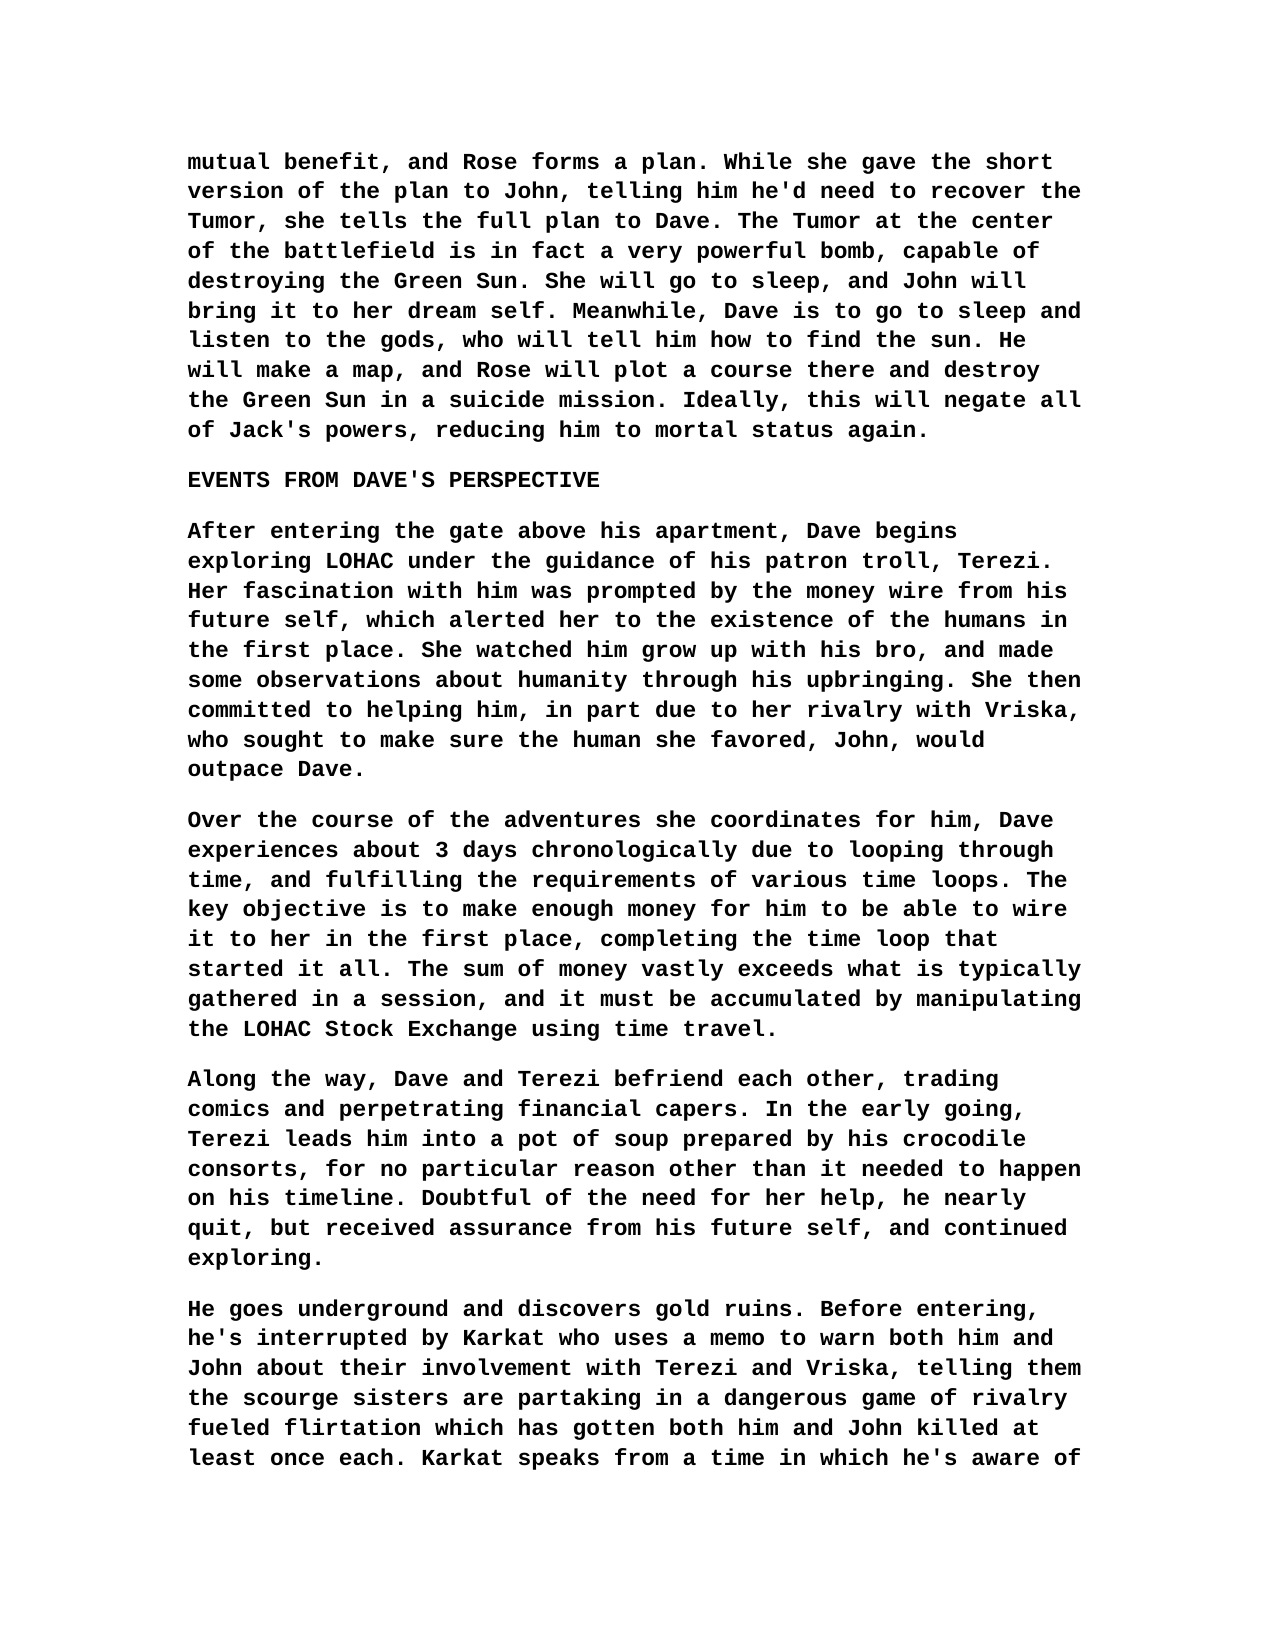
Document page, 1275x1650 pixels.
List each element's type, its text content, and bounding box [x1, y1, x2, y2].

text After entering the gate above his apartment, Dave begins exploring LOHAC under the guidance of his patron troll, Terezi. Her fascination with him was prompted by the money wire from his future self, which alerted her to the existence of the humans in the first place. She watched him grow up with his bro, and made some observations about humanity through his upbringing. She then committed to helping him, in part due to her rivalry with Vriska, who sought to make sure the human she favored, John, would outpace Dave. [187, 519, 1087, 784]
text Along the way, Dave and Terezi befriend each other, trading comics and perpetrating financial capers. In the early going, Terezi leads him into a pot of soup prepared by his crocodile consorts, for no particular reason other than it needed to happen on his timeline. Doubtful of the need for her help, he nearly quit, but received assurance from his future self, and continued exploring. [187, 1067, 1087, 1272]
text He goes underground and discovers gold ruins. Before entering, he's interrupted by Karkat who uses a memo to warn both him and John about their involvement with Terezi and Vriska, telling them the scourge sisters are partaking in a dangerous game of rivalry fueled flirtation which has gotten both him and John killed at least once each. Karkat speaks from a time in which he's aware of [187, 1297, 1087, 1472]
text EVENTS FROM DAVE'S PERSPECTIVE [187, 469, 1087, 495]
text Over the course of the adventures she coordinates for him, Dave experiences about 3 days chronologically due to looping through time, and fulfilling the requirements of various time loops. The key objective is to make enough money for him to be able to wire it to her in the first place, completing the time loop that started it all. The sum of money vastly exceeds what is typically gathered in a session, and it must be accumulated by manipulating the LOHAC Stock Exchange using time travel. [187, 808, 1087, 1043]
text mutual benefit, and Rose forms a plan. While she gave the short version of the plan to John, telling him he'd need to recover the Tumor, she tells the full plan to Dave. The Tumor at the center of the battlefield is in fact a very powerful bomb, capable of destroying the Green Sun. She will go to sleep, and John will bring it to her dream self. Meanwhile, Dave is to go to sleep and listen to the gods, who will tell him how to find the sun. He will make a map, and Rose will plot a course there and destroy the Green Sun in a suicide mission. Ideally, this will negate all of Jack's powers, reducing him to mortal status again. [187, 150, 1087, 444]
